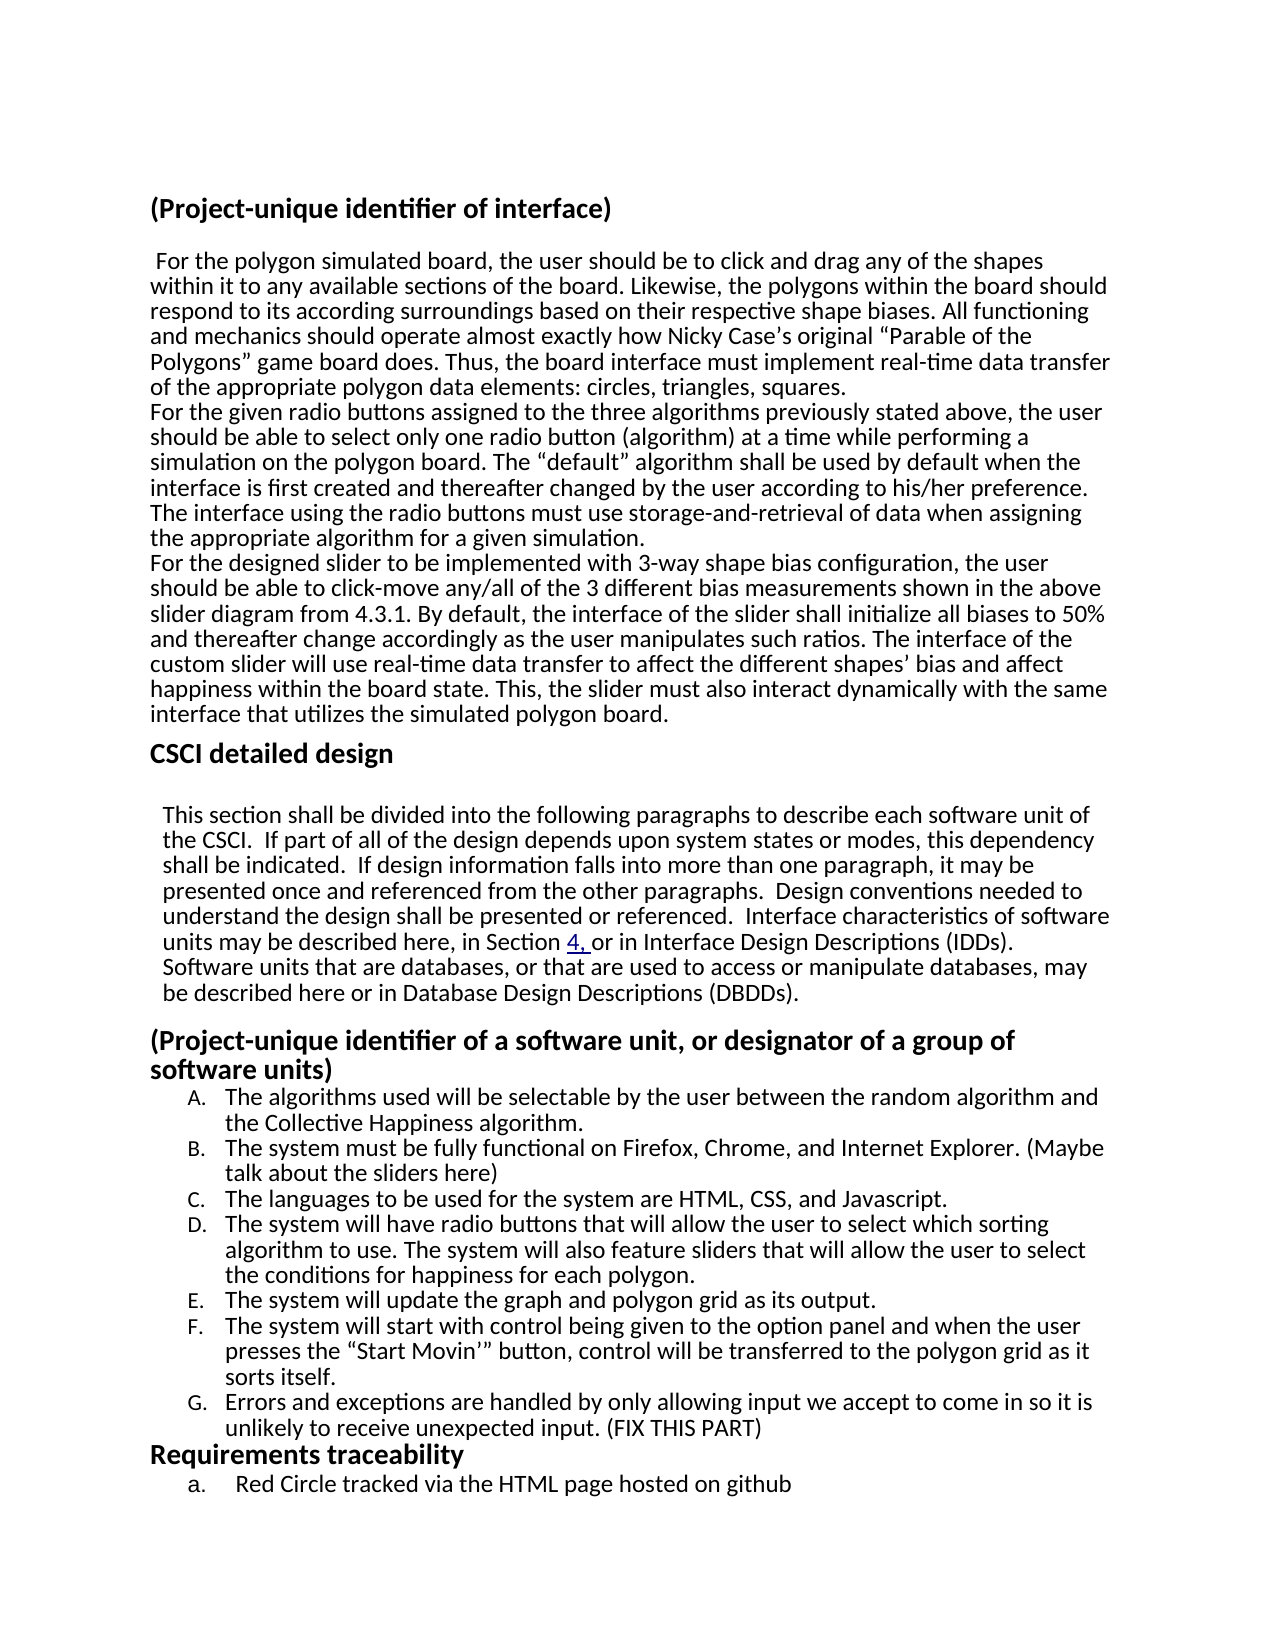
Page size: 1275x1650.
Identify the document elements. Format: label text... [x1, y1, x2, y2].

subtitle Requirements traceability [150, 1443, 1125, 1472]
text For the polygon simulated board, the user should be to click and drag any of the shapes within it to any available sections of the board. Likewise, the polygons within the board should respond to its according surroundings based on their respective shape biases. All functioning and mechanics should operate almost exactly how Nicky Case’s original “Parable of the Polygons” game board does. Thus, the board interface must implement real-time data transfer of the appropriate polygon data elements: circles, triangles, squares. [150, 250, 1113, 401]
list Errors and exceptions are handled by only allowing input we accept to come in so it is unlikely to receive unexpected input. (FIX THIS PART) [187, 1392, 1113, 1442]
subtitle (Project-unique identifier of interface) [150, 196, 1125, 250]
subtitle CSCI detailed design [150, 742, 1125, 804]
text For the given radio buttons assigned to the three algorithms previously stated above, the user should be able to select only one radio button (algorithm) at a time while performing a simulation on the polygon board. The “default” algorithm shall be used by default when the interface is first created and thereafter changed by the user according to his/her preference. The interface using the radio buttons must use storage-and-retrieval of data when assigning the appropriate algorithm for a given simulation. [150, 402, 1113, 553]
list The languages to be used for the system are HTML, CSS, and Javascript. [187, 1188, 1113, 1213]
list The system will start with control being given to the option panel and when the user presses the “Start Movin’” button, control will be transferred to the polygon grid as it sorts itself. [187, 1316, 1113, 1391]
list The algorithms used will be selectable by the user between the random algorithm and the Collective Happiness algorithm. [187, 1087, 1113, 1137]
text This section shall be divided into the following paragraphs to describe each software unit of the CSCI. If part of all of the design depends upon system states or modes, this dependency shall be indicated. If design information falls into more than one paragraph, it may be presented once and referenced from the other paragraphs. Design conventions needed to understand the design shall be presented or referenced. Interface characteristics of software units may be described here, in Section 4, or in Interface Design Descriptions (IDDs). Software units that are databases, or that are used to access or manipulate databases, may be described here or in Database Design Descriptions (DBDDs). [162, 804, 1113, 1007]
text For the designed slider to be implemented with 3-way shape bias configuration, the user should be able to click-move any/all of the 3 different bias measurements shown in the above slider diagram from 4.3.1. By default, the interface of the slider shall initialize all biases to 50% and thereafter change accordingly as the user manipulates such ratios. The interface of the custom slider will use real-time data transfer to affect the different shapes’ bias and affect happiness within the board state. This, the slider must also interact dynamically with the same interface that utilizes the simulated polygon board. [150, 553, 1113, 729]
list The system will update the graph and polygon grid as its output. [187, 1290, 1113, 1315]
subtitle (Project-unique identifier of a software unit, or designator of a group of software units) [150, 1028, 1125, 1087]
list The system will have radio buttons that will allow the user to select which sorting algorithm to use. The system will also feature sliders that will allow the user to select the conditions for happiness for each polygon. [187, 1214, 1113, 1290]
list Red Circle tracked via the HTML page hosted on github [187, 1472, 1125, 1499]
list The system must be fully functional on Firefox, Chrome, and Internet Explorer. (Maybe talk about the sliders here) [187, 1138, 1113, 1188]
